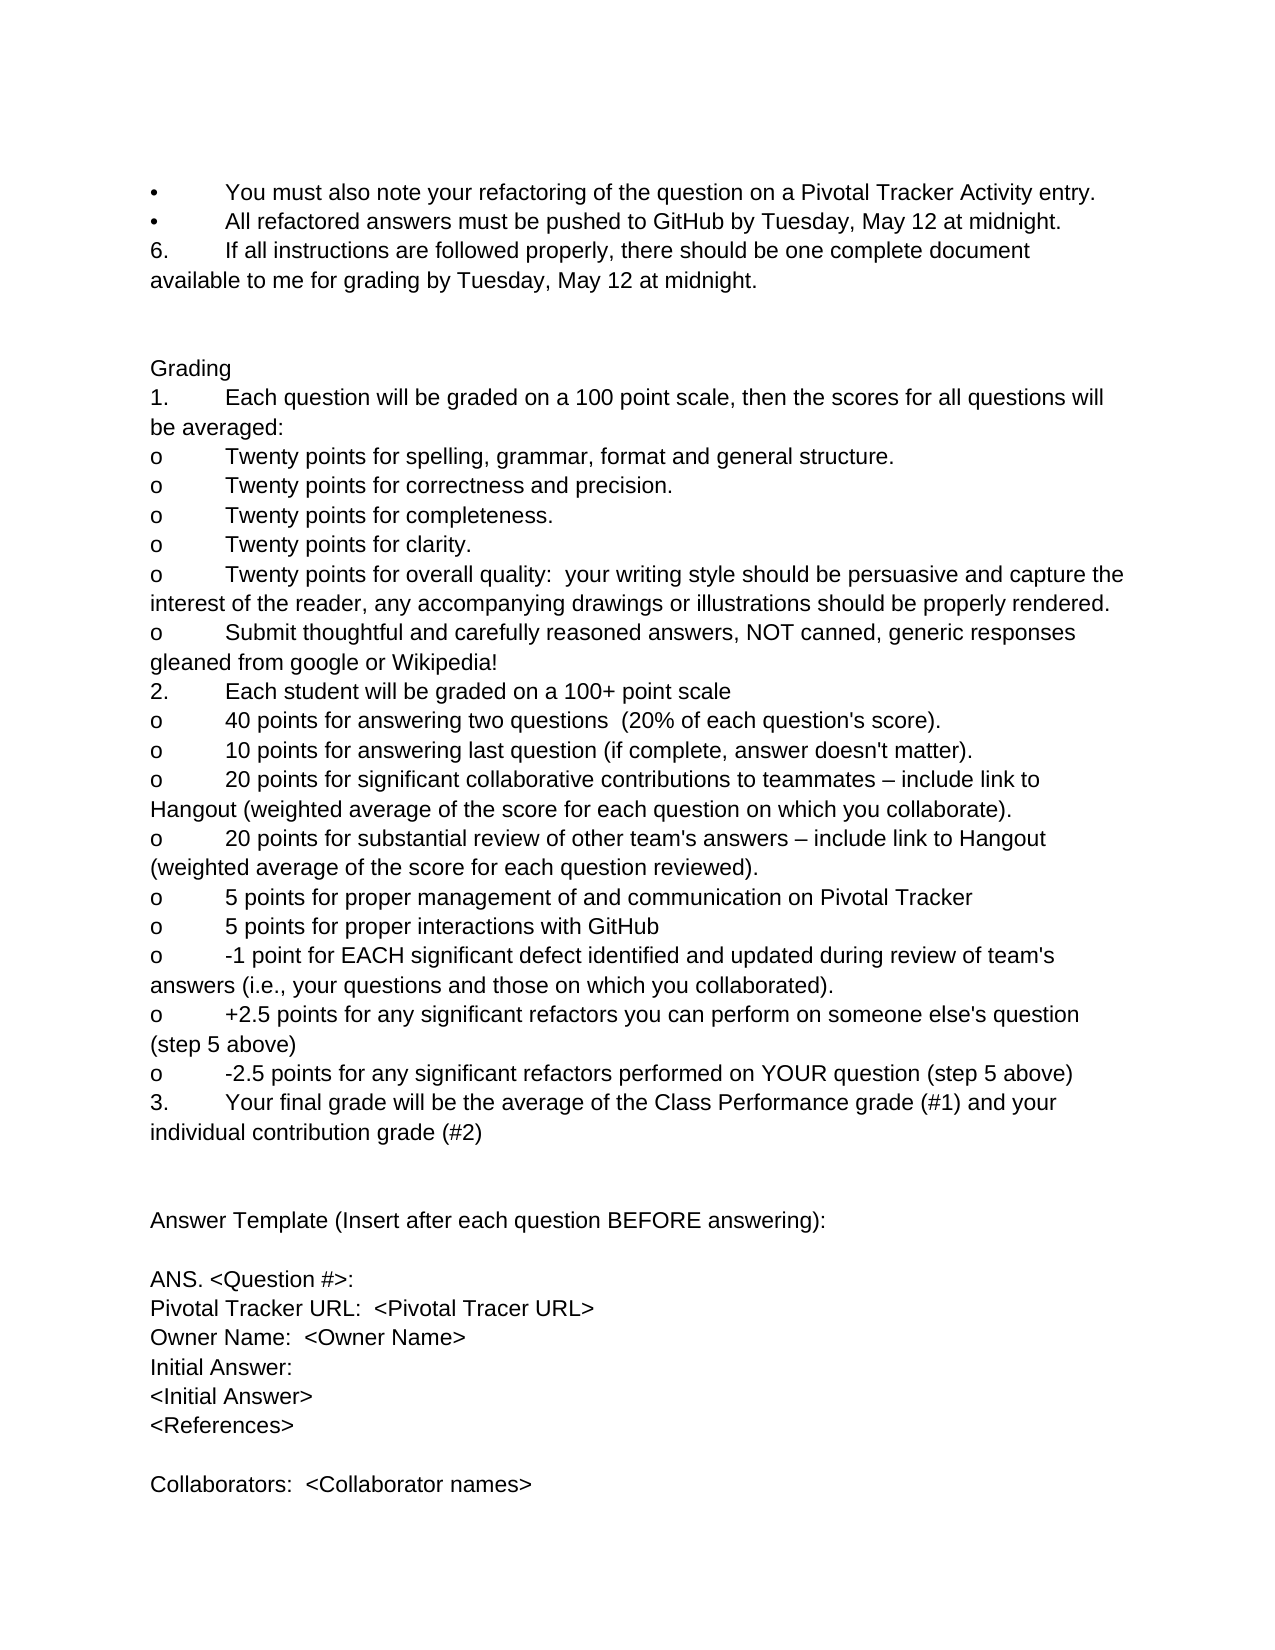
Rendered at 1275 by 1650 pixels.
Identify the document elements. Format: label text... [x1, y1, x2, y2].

text o 5 points for proper management of and communication on Pivotal Tracker [150, 884, 1125, 910]
text o Twenty points for clarity. [150, 532, 1125, 558]
text 6. If all instructions are followed properly, there should be one complete document available to me for grading by Tuesday, May 12 at midnight. [150, 238, 1125, 293]
text Answer Template (Insert after each question BEFORE answering): [150, 1208, 1125, 1233]
text o -2.5 points for any significant refactors performed on YOUR question (step 5 above) [150, 1061, 1125, 1086]
text o Twenty points for correctness and precision. [150, 473, 1125, 499]
text <Initial Answer> [150, 1384, 1125, 1409]
text Collaborators: <Collaborator names> [150, 1472, 1125, 1498]
text o Submit thoughtful and carefully reasoned answers, NOT canned, generic responses gleaned from google or Wikipedia! [150, 620, 1125, 675]
text o 20 points for significant collaborative contributions to teammates – include link to Hangout (weighted average of the score for each question on which you collaborate). [150, 767, 1125, 822]
text o 10 points for answering last question (if complete, answer doesn't matter). [150, 738, 1125, 763]
text o -1 point for EACH significant defect identified and updated during review of team's answers (i.e., your questions and those on which you collaborated). [150, 943, 1125, 998]
text ANS. <Question #>: [150, 1266, 1125, 1292]
text o 20 points for substantial review of other team's answers – include link to Hangout (weighted average of the score for each question reviewed). [150, 826, 1125, 881]
text 3. Your final grade will be the average of the Class Performance grade (#1) and your individual contribution grade (#2) [150, 1090, 1125, 1145]
text o +2.5 points for any significant refactors you can perform on someone else's question (step 5 above) [150, 1002, 1125, 1057]
text Owner Name: <Owner Name> [150, 1325, 1125, 1351]
text • You must also note your refactoring of the question on a Pivotal Tracker Activity entry. [150, 179, 1125, 205]
text Initial Answer: [150, 1354, 1125, 1380]
text o Twenty points for completeness. [150, 503, 1125, 528]
text <References> [150, 1413, 1125, 1439]
text o 5 points for proper interactions with GitHub [150, 914, 1125, 939]
text 1. Each question will be graded on a 100 point scale, then the scores for all questions will be averaged: [150, 385, 1125, 440]
text • All refactored answers must be pushed to GitHub by Tuesday, May 12 at midnight. [150, 209, 1125, 234]
text o Twenty points for overall quality: your writing style should be persuasive and capture the interest of the reader, any accompanying drawings or illustrations should be properly rendered. [150, 561, 1125, 616]
text o Twenty points for spelling, grammar, format and general structure. [150, 444, 1125, 469]
text o 40 points for answering two questions (20% of each question's score). [150, 708, 1125, 734]
text Grading [150, 356, 1125, 381]
text 2. Each student will be graded on a 100+ point scale [150, 679, 1125, 704]
text Pivotal Tracker URL: <Pivotal Tracer URL> [150, 1296, 1125, 1321]
